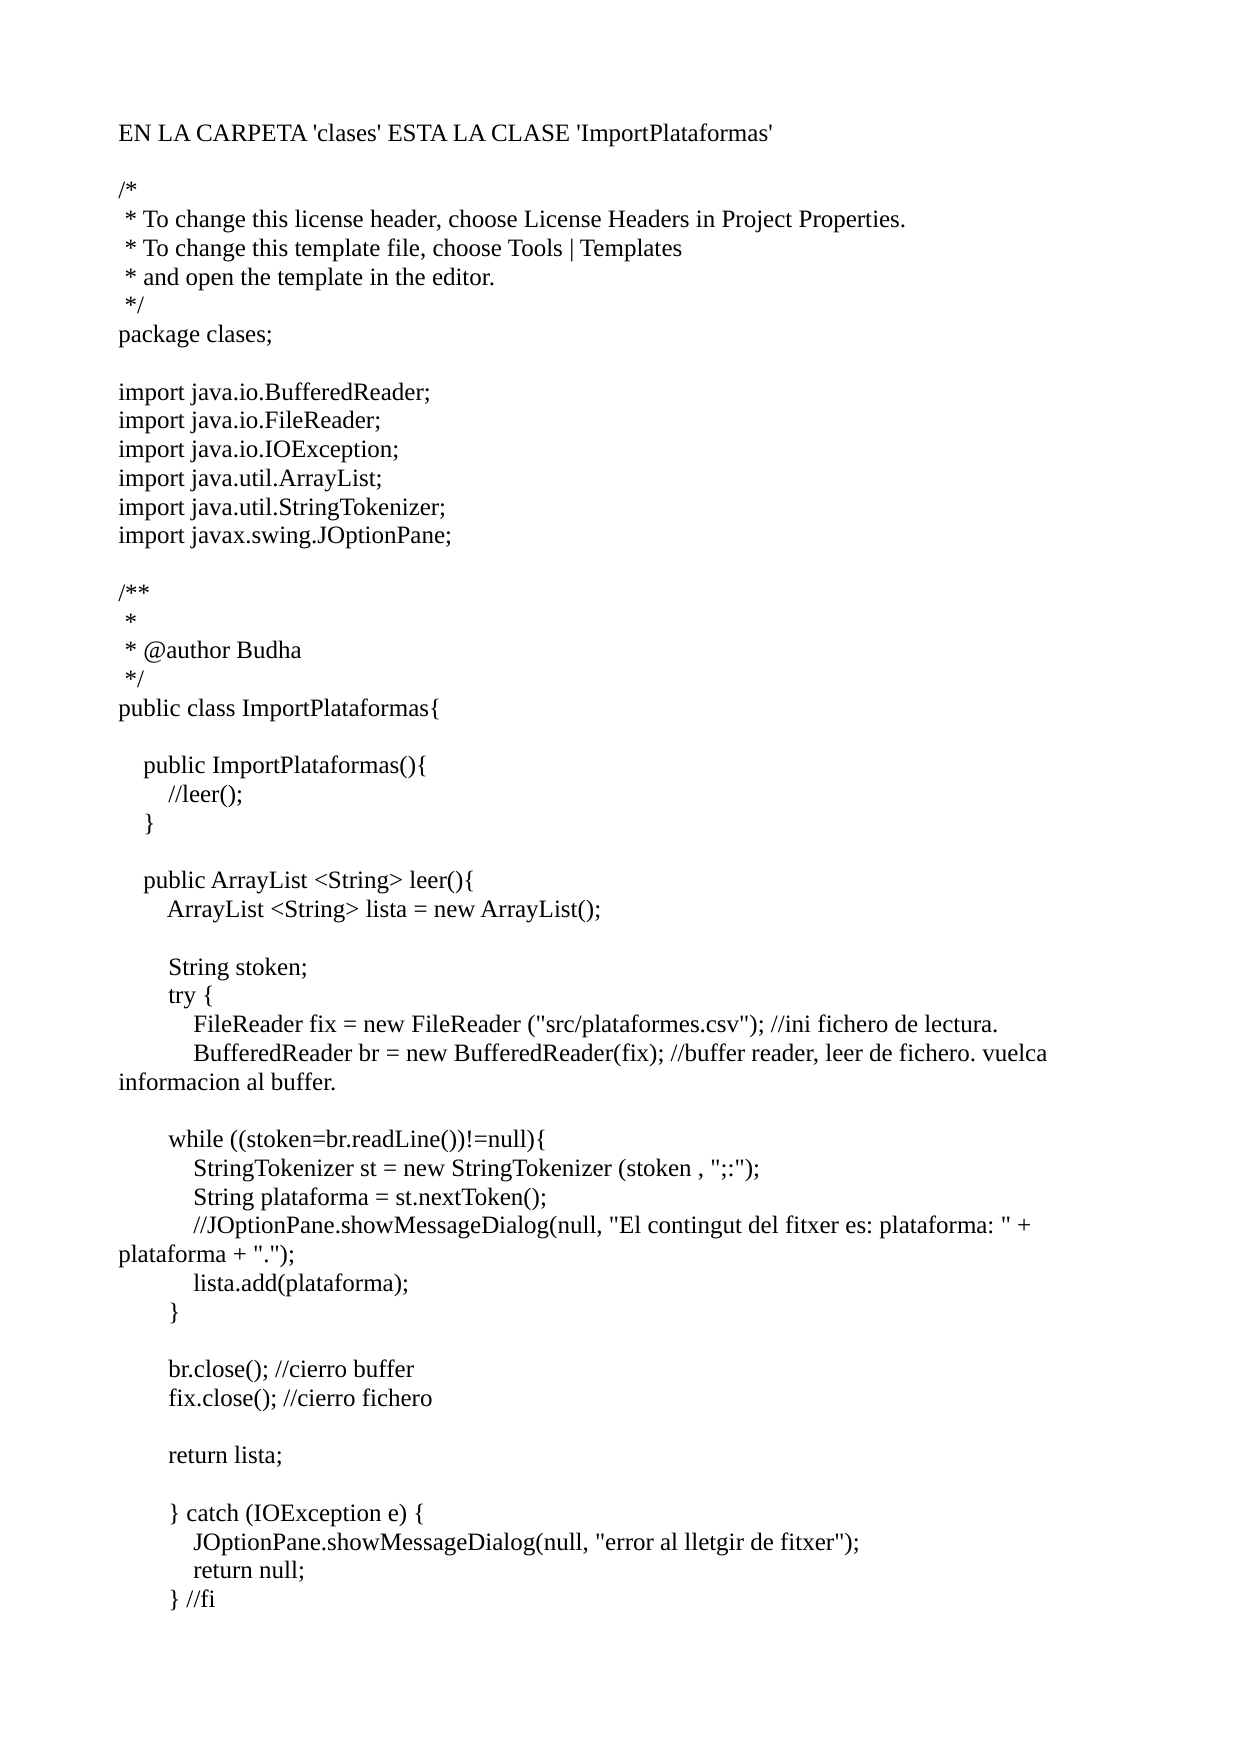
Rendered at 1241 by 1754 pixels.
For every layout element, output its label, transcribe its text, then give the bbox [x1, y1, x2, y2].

text JOptionPane.showMessageDialog(null, "error al lletgir de fitxer"); [118, 1527, 1122, 1556]
text //leer(); [118, 779, 1122, 808]
text return lista; [118, 1441, 1122, 1469]
text } [118, 1297, 1122, 1326]
text /** [118, 578, 1122, 607]
text * [118, 607, 1122, 636]
text //JOptionPane.showMessageDialog(null, "El contingut del fitxer es: plataforma: " + plataforma + "."); [118, 1211, 1122, 1268]
text EN LA CARPETA 'clases' ESTA LA CLASE 'ImportPlataformas' [118, 118, 1122, 147]
text StringTokenizer st = new StringTokenizer (stoken , ";:"); [118, 1153, 1122, 1182]
text package clases; [118, 319, 1122, 348]
text String stoken; [118, 952, 1122, 981]
text return null; [118, 1556, 1122, 1584]
text public ArrayList <String> leer(){ [118, 866, 1122, 894]
text * To change this license header, choose License Headers in Project Properties. [118, 204, 1122, 233]
text FileReader fix = new FileReader ("src/plataformes.csv"); //ini fichero de lectura. [118, 1009, 1122, 1038]
text } [118, 808, 1122, 837]
text br.close(); //cierro buffer [118, 1354, 1122, 1383]
text ArrayList <String> lista = new ArrayList(); [118, 894, 1122, 923]
text lista.add(plataforma); [118, 1268, 1122, 1297]
text try { [118, 981, 1122, 1009]
text public class ImportPlataformas{ [118, 693, 1122, 722]
text import java.io.FileReader; [118, 406, 1122, 434]
text /* [118, 176, 1122, 204]
text */ [118, 664, 1122, 693]
text } //fi [118, 1584, 1122, 1613]
text BufferedReader br = new BufferedReader(fix); //buffer reader, leer de fichero. vuelca informacion al buffer. [118, 1038, 1122, 1096]
text */ [118, 291, 1122, 319]
text while ((stoken=br.readLine())!=null){ [118, 1124, 1122, 1153]
text import javax.swing.JOptionPane; [118, 521, 1122, 549]
text public ImportPlataformas(){ [118, 751, 1122, 779]
text fix.close(); //cierro fichero [118, 1383, 1122, 1412]
text String plataforma = st.nextToken(); [118, 1182, 1122, 1211]
text import java.io.IOException; [118, 434, 1122, 463]
text * and open the template in the editor. [118, 262, 1122, 291]
text * To change this template file, choose Tools | Templates [118, 233, 1122, 262]
text import java.io.BufferedReader; [118, 377, 1122, 406]
text import java.util.StringTokenizer; [118, 492, 1122, 521]
text } catch (IOException e) { [118, 1498, 1122, 1527]
text * @author Budha [118, 636, 1122, 664]
text import java.util.ArrayList; [118, 463, 1122, 492]
